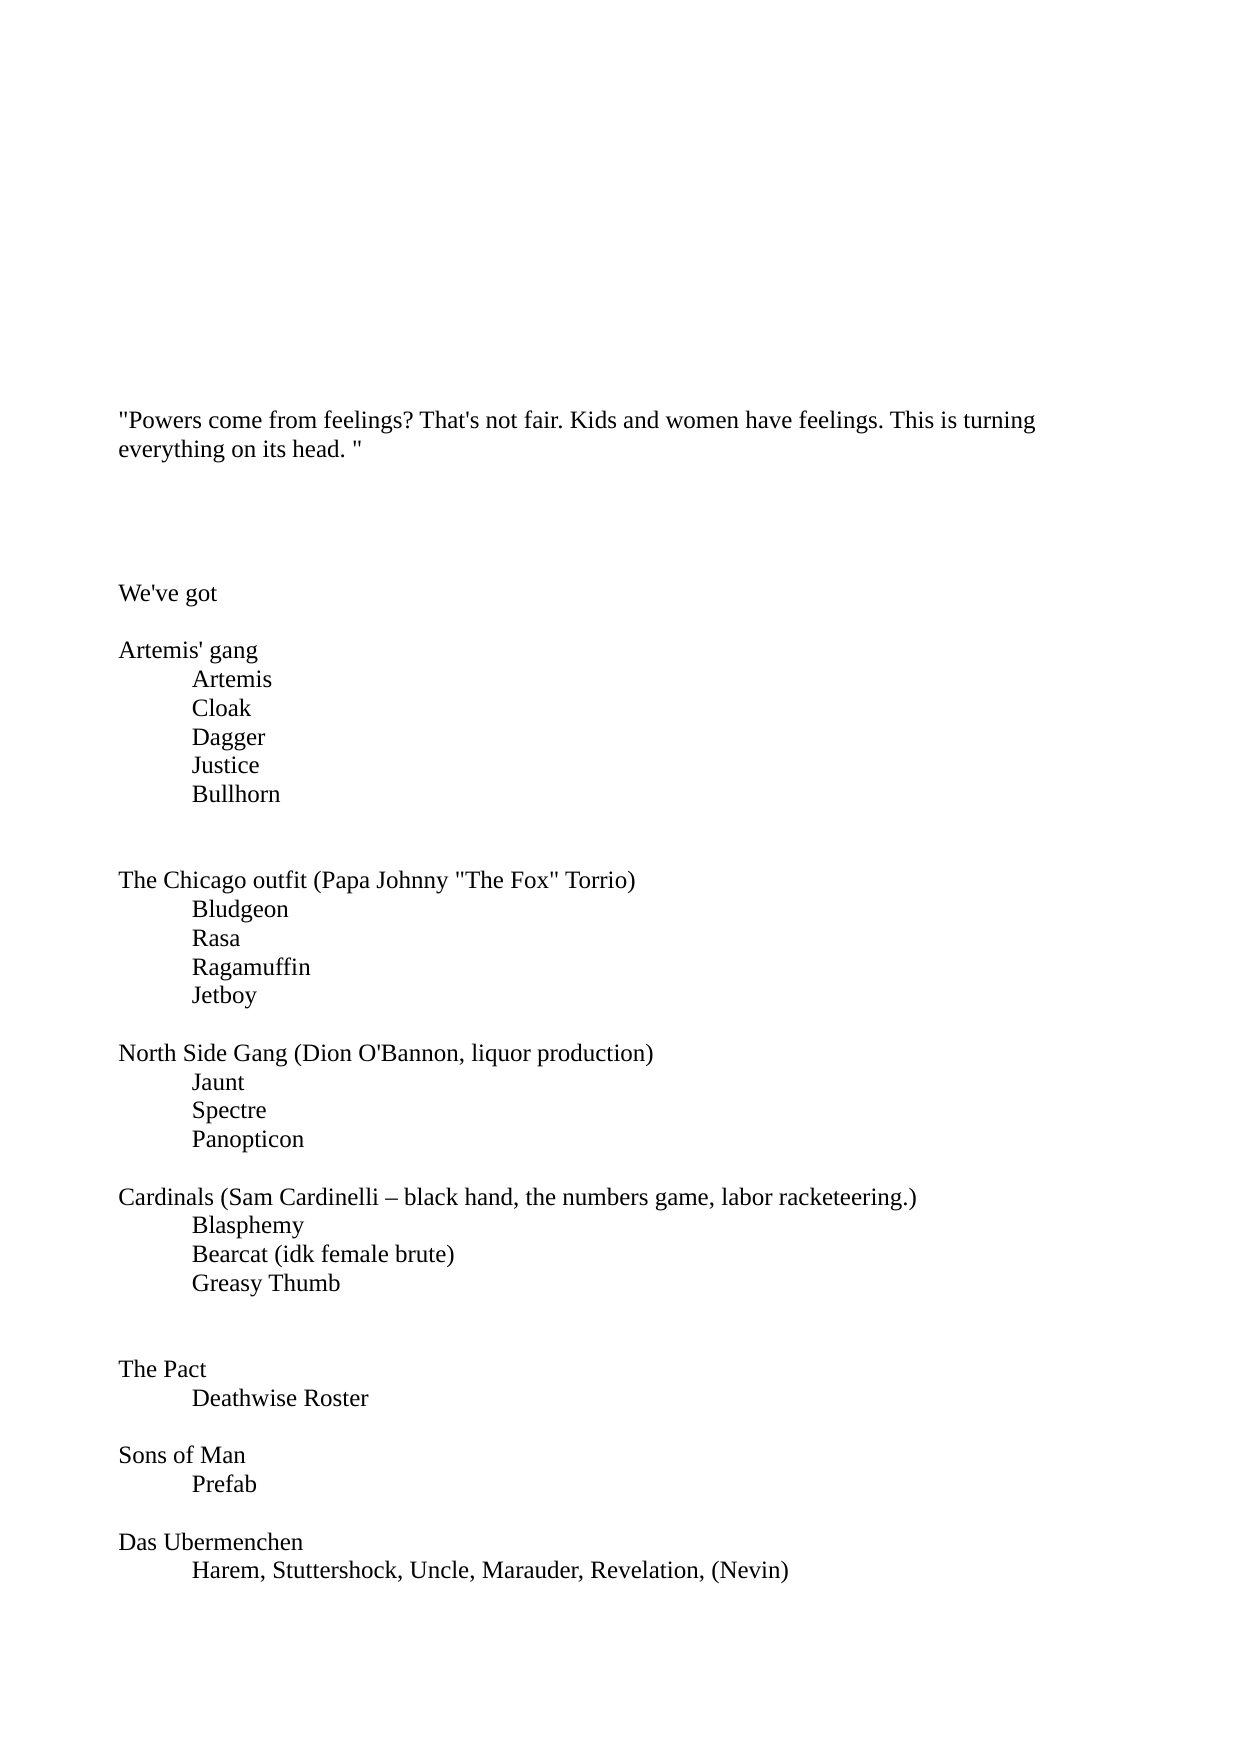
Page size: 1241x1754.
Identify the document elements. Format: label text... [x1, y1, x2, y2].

text "Powers come from feelings? That's not fair. Kids and women have feelings. This is turning everything on its head. " We've got Artemis' gang Artemis Cloak Dagger Justice Bullhorn The Chicago outfit (Papa Johnny "The Fox" Torrio) Bludgeon Rasa Ragamuffin Jetboy North Side Gang (Dion O'Bannon, liquor production) Jaunt Spectre Panopticon Cardinals (Sam Cardinelli – black hand, the numbers game, labor racketeering.) Blasphemy Bearcat (idk female brute) Greasy Thumb The Pact Deathwise Roster Sons of Man Prefab Das Ubermenchen Harem, Stuttershock, Uncle, Marauder, Revelation, (Nevin) [118, 118, 1122, 1613]
